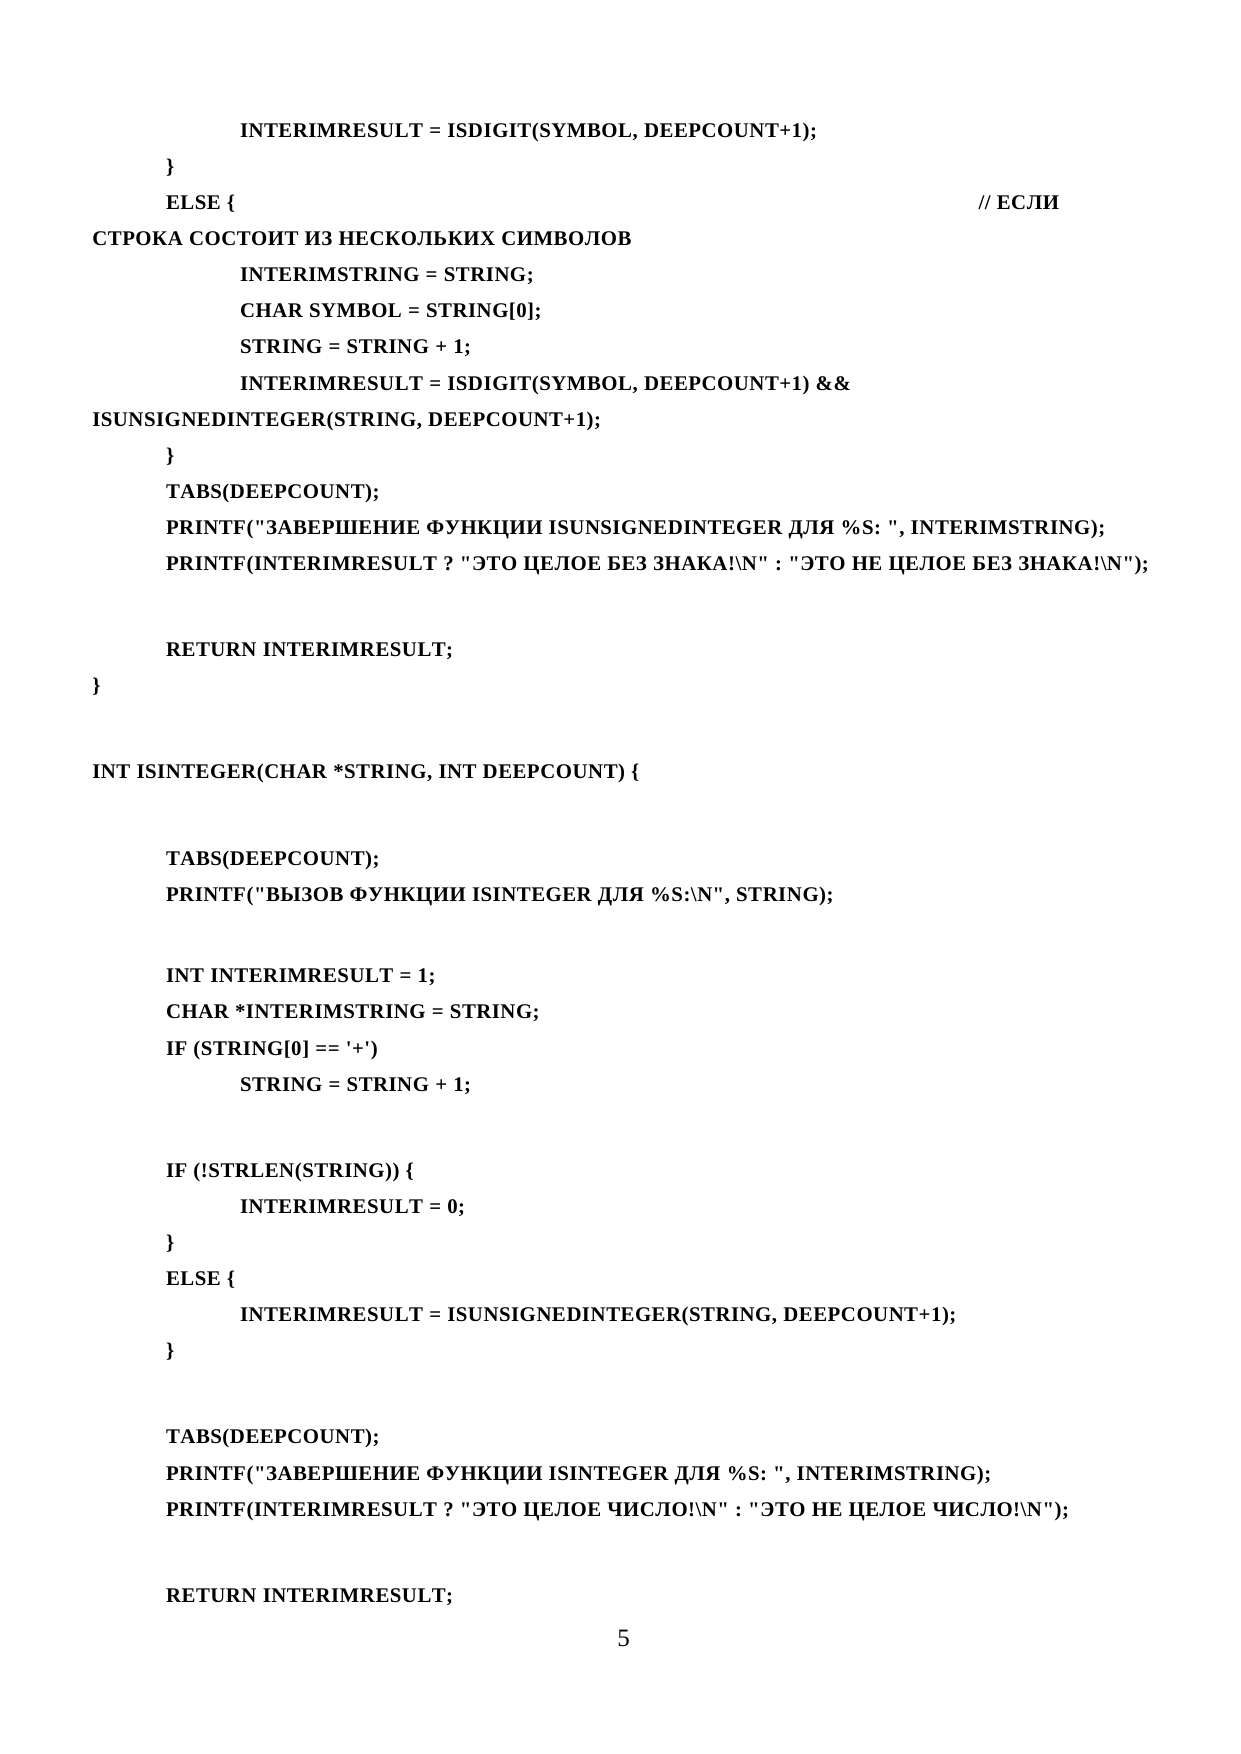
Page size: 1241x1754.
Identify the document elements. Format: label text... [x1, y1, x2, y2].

text return interimResult; [92, 637, 1154, 661]
text printf(interimResult ? "Это целое число!\n" : "Это не целое число!\n"); [92, 1496, 1154, 1521]
text else { // Если строка состоит из нескольких символов [92, 190, 1154, 250]
text printf("Завершение функции isInteger для %s: ", interimString); [92, 1460, 1154, 1484]
text if (string[0] == '+') [92, 1035, 1154, 1059]
text interimString = string; [92, 262, 1154, 286]
text } [92, 1338, 1154, 1362]
text string = string + 1; [92, 1071, 1154, 1096]
text interimResult = isDigit(symbol, deepCount+1); [92, 118, 1154, 142]
text char *interimString = string; [92, 999, 1154, 1023]
text tabs(deepCount); [92, 846, 1154, 870]
text interimResult = isUnsignedInteger(string, deepCount+1); [92, 1302, 1154, 1326]
text } [92, 442, 1154, 467]
text } [92, 1230, 1154, 1254]
text interimResult = isDigit(symbol, deepCount+1) && isUnsignedInteger(string, deepCount+1); [92, 370, 1154, 431]
text return interimResult; [92, 1583, 1154, 1607]
text int isInteger(char *string, int deepCount) { [92, 759, 1154, 783]
text tabs(deepCount); [92, 1424, 1154, 1448]
text printf("Вызов функции isInteger для %s:\n", string); [92, 882, 1154, 906]
text printf(interimResult ? "Это целое без знака!\n" : "Это не целое без знака!\n"); [92, 551, 1154, 575]
text tabs(deepCount); [92, 478, 1154, 503]
text interimResult = 0; [92, 1194, 1154, 1218]
text int interimResult = 1; [92, 963, 1154, 987]
text else { [92, 1266, 1154, 1290]
text } [92, 154, 1154, 178]
text if (!strlen(string)) { [92, 1158, 1154, 1182]
text string = string + 1; [92, 334, 1154, 358]
text char symbol = string[0]; [92, 298, 1154, 322]
text } [92, 673, 1154, 697]
text printf("Завершение функции isUnsignedInteger для %s: ", interimString); [92, 514, 1154, 539]
